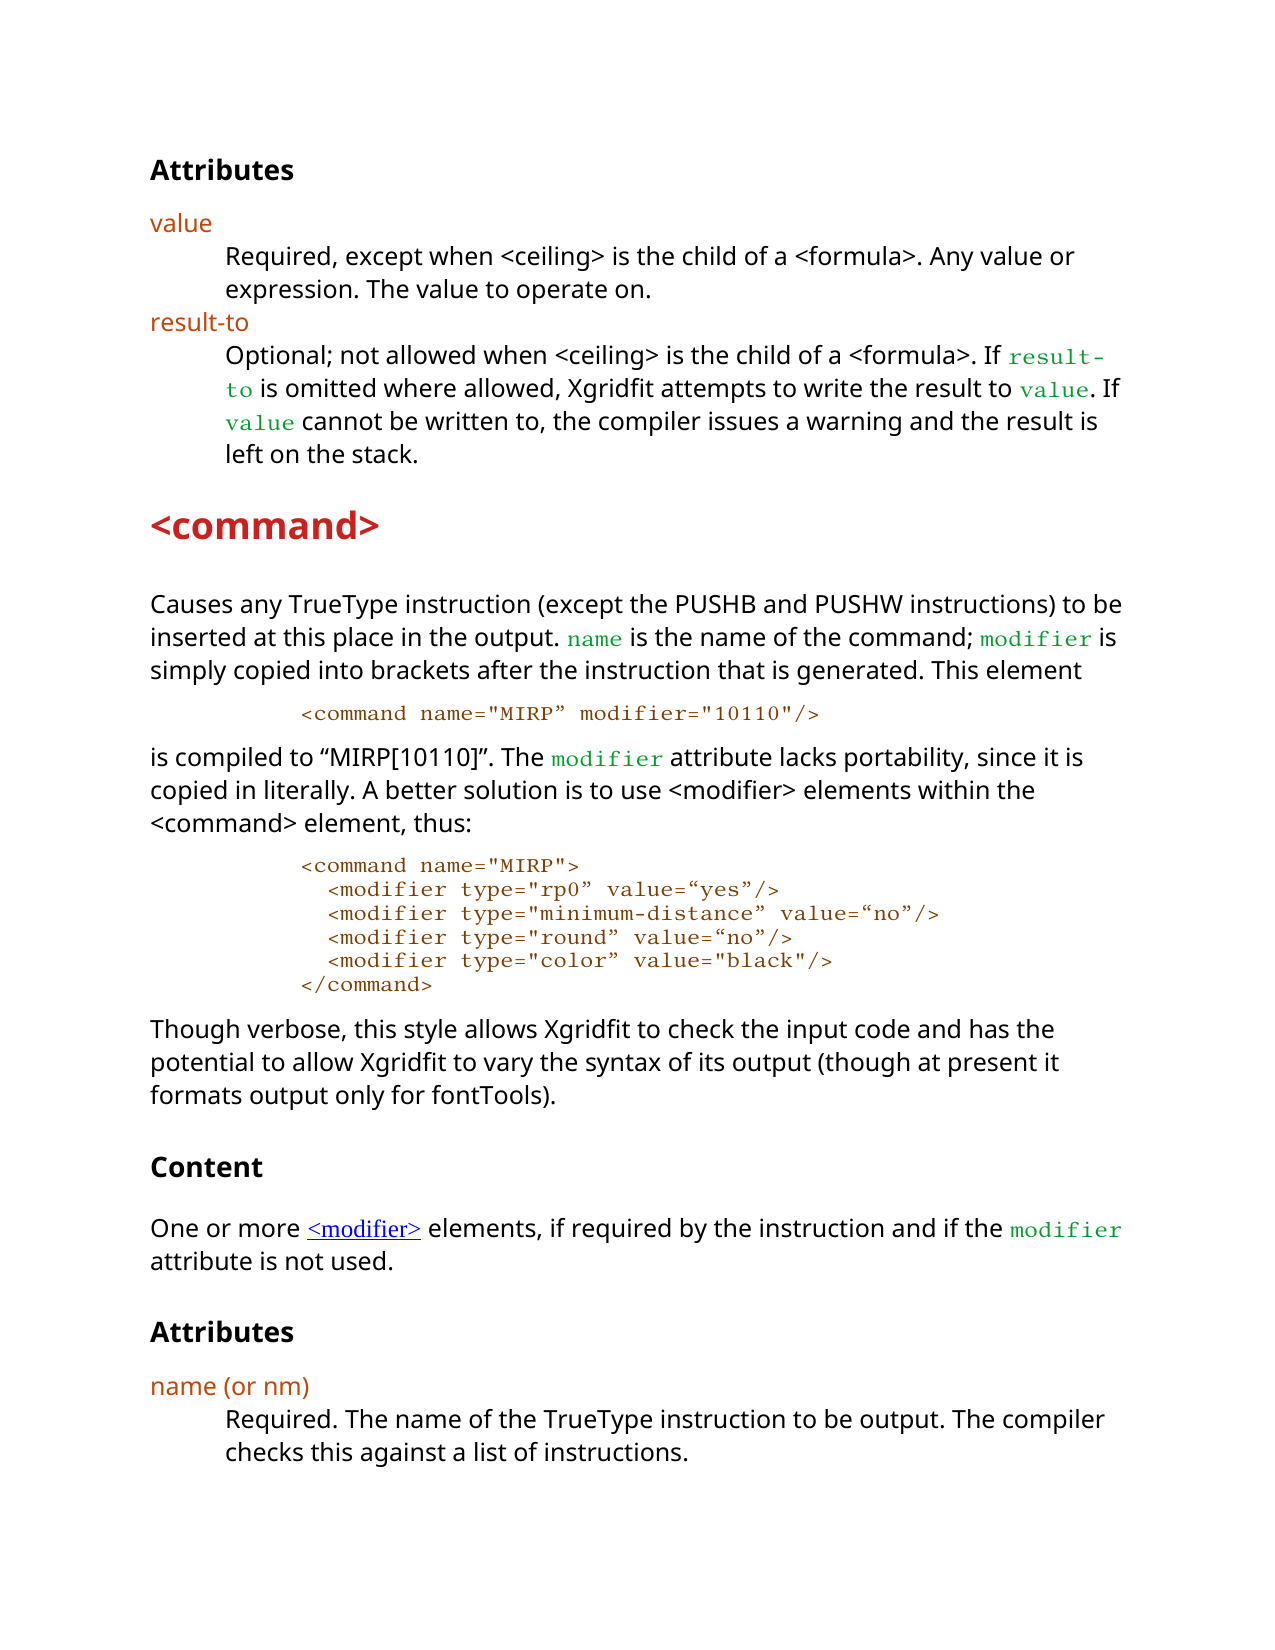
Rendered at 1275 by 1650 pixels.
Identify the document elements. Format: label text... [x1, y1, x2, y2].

text name (or nm) [150, 1369, 1125, 1402]
text <command name="MIRP"> <modifier type="rp0” value=“yes”/> <modifier type="minimum-distance” value=“no”/> <modifier type="round” value=“no”/> <modifier type="color” value="black"/> </command> [300, 854, 1125, 997]
text Required. The name of the TrueType instruction to be output. The compiler checks this against a list of instructions. [225, 1402, 1125, 1468]
subtitle Attributes [150, 1313, 1125, 1351]
subtitle <command> [150, 500, 1125, 551]
subtitle Attributes [150, 150, 1125, 188]
text is compiled to “MIRP[10110]”. The modifier attribute lacks portability, since it is copied in literally. A better solution is to use <modifier> elements within the <command> element, thus: [150, 740, 1125, 839]
text Though verbose, this style allows Xgridfit to check the input code and has the potential to allow Xgridfit to vary the syntax of its output (though at present it formats output only for fontTools). [150, 1012, 1125, 1111]
text result-to [150, 305, 1125, 338]
text Optional; not allowed when <ceiling> is the child of a <formula>. If result-to is omitted where allowed, Xgridfit attempts to write the result to value. If value cannot be written to, the compiler issues a warning and the result is left on the stack. [225, 338, 1125, 471]
text Causes any TrueType instruction (except the PUSHB and PUSHW instructions) to be inserted at this place in the output. name is the name of the command; modifier is simply copied into brackets after the instruction that is generated. This element [150, 587, 1125, 686]
subtitle Content [150, 1147, 1125, 1185]
text value [150, 206, 1125, 239]
text One or more <modifier> elements, if required by the instruction and if the modifier attribute is not used. [150, 1211, 1125, 1277]
text Required, except when <ceiling> is the child of a <formula>. Any value or expression. The value to operate on. [225, 239, 1125, 305]
text <command name="MIRP” modifier="10110"/> [300, 701, 1125, 725]
